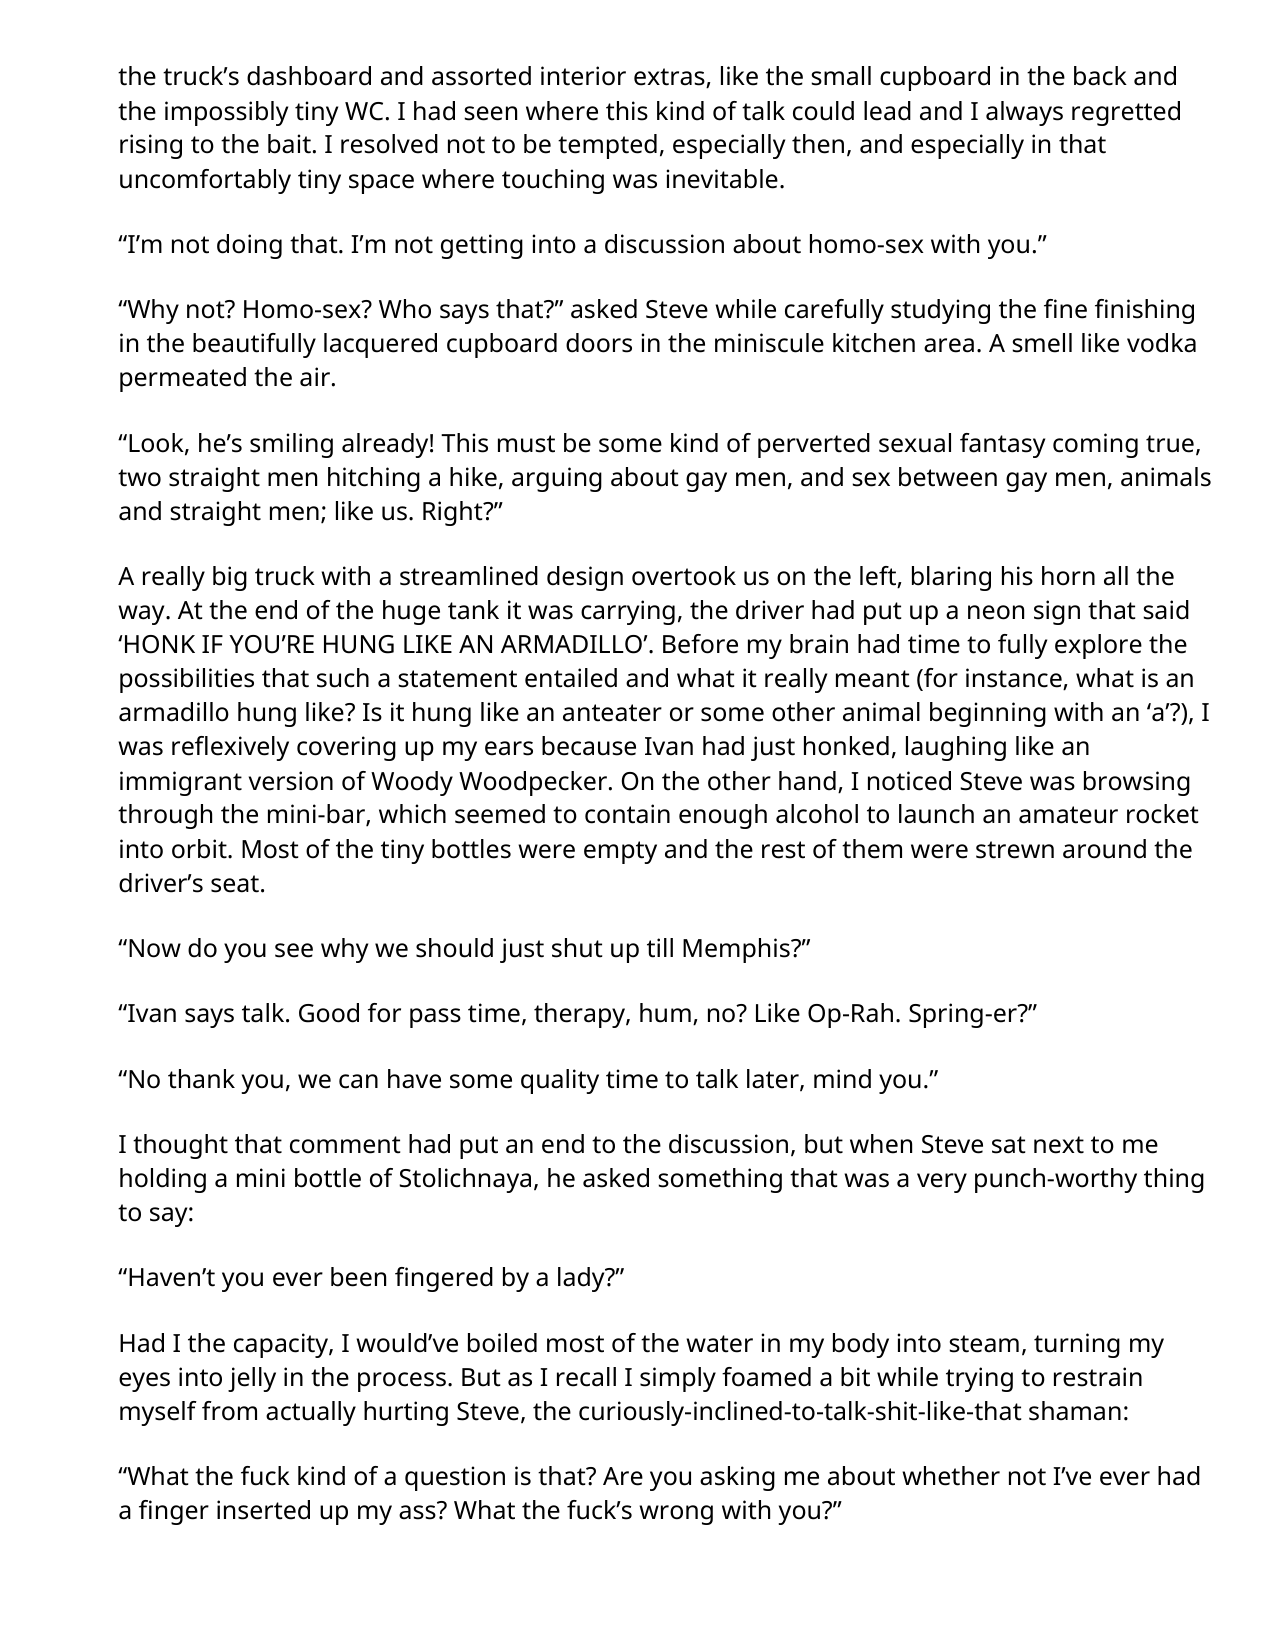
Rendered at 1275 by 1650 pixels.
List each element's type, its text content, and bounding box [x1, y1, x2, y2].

text “Ivan says talk. Good for pass time, therapy, hum, no? Like Op-Rah. Spring-er?” [118, 996, 1216, 1030]
text “Why not? Homo-sex? Who says that?” asked Steve while carefully studying the fine finishing in the beautifully lacquered cupboard doors in the miniscule kitchen area. A smell like vodka permeated the air. [118, 292, 1216, 394]
text “I’m not doing that. I’m not getting into a discussion about homo-sex with you.” [118, 227, 1216, 261]
text “What the fuck kind of a question is that? Are you asking me about whether not I’ve ever had a finger inserted up my ass? What the fuck’s wrong with you?” [118, 1459, 1216, 1527]
text A really big truck with a streamlined design overtook us on the left, blaring his horn all the way. At the end of the huge tank it was carrying, the driver had put up a neon sign that said ‘HONK IF YOU’RE HUNG LIKE AN ARMADILLO’. Before my brain had time to fully explore the possibilities that such a statement entailed and what it really meant (for instance, what is an armadillo hung like? Is it hung like an anteater or some other animal beginning with an ‘a’?), I was reflexively covering up my ears because Ivan had just honked, laughing like an immigrant version of Woody Woodpecker. On the other hand, I noticed Steve was browsing through the mini-bar, which seemed to contain enough alcohol to launch an amateur rocket into orbit. Most of the tiny bottles were empty and the rest of them were strewn around the driver’s seat. [118, 559, 1216, 899]
text “Look, he’s smiling already! This must be some kind of perverted sexual fantasy coming true, two straight men hitching a hike, arguing about gay men, and sex between gay men, animals and straight men; like us. Right?” [118, 425, 1216, 527]
text “No thank you, we can have some quality time to talk later, mind you.” [118, 1061, 1216, 1095]
text Had I the capacity, I would’ve boiled most of the water in my body into steam, turning my eyes into jelly in the process. But as I recall I simply foamed a bit while trying to restrain myself from actually hurting Steve, the curiously-inclined-to-talk-shit-like-that shaman: [118, 1325, 1216, 1427]
text “Now do you see why we should just shut up till Memphis?” [118, 931, 1216, 965]
text I thought that comment had put an end to the discussion, but when Steve sat next to me holding a mini bottle of Stolichnaya, he asked something that was a very punch-worthy thing to say: [118, 1127, 1216, 1229]
text the truck’s dashboard and assorted interior extras, like the small cupboard in the back and the impossibly tiny WC. I had seen where this kind of talk could lead and I always regretted rising to the bait. I resolved not to be tempted, especially then, and especially in that uncomfortably tiny space where touching was inevitable. [118, 59, 1216, 195]
text “Haven’t you ever been fingered by a lady?” [118, 1260, 1216, 1294]
